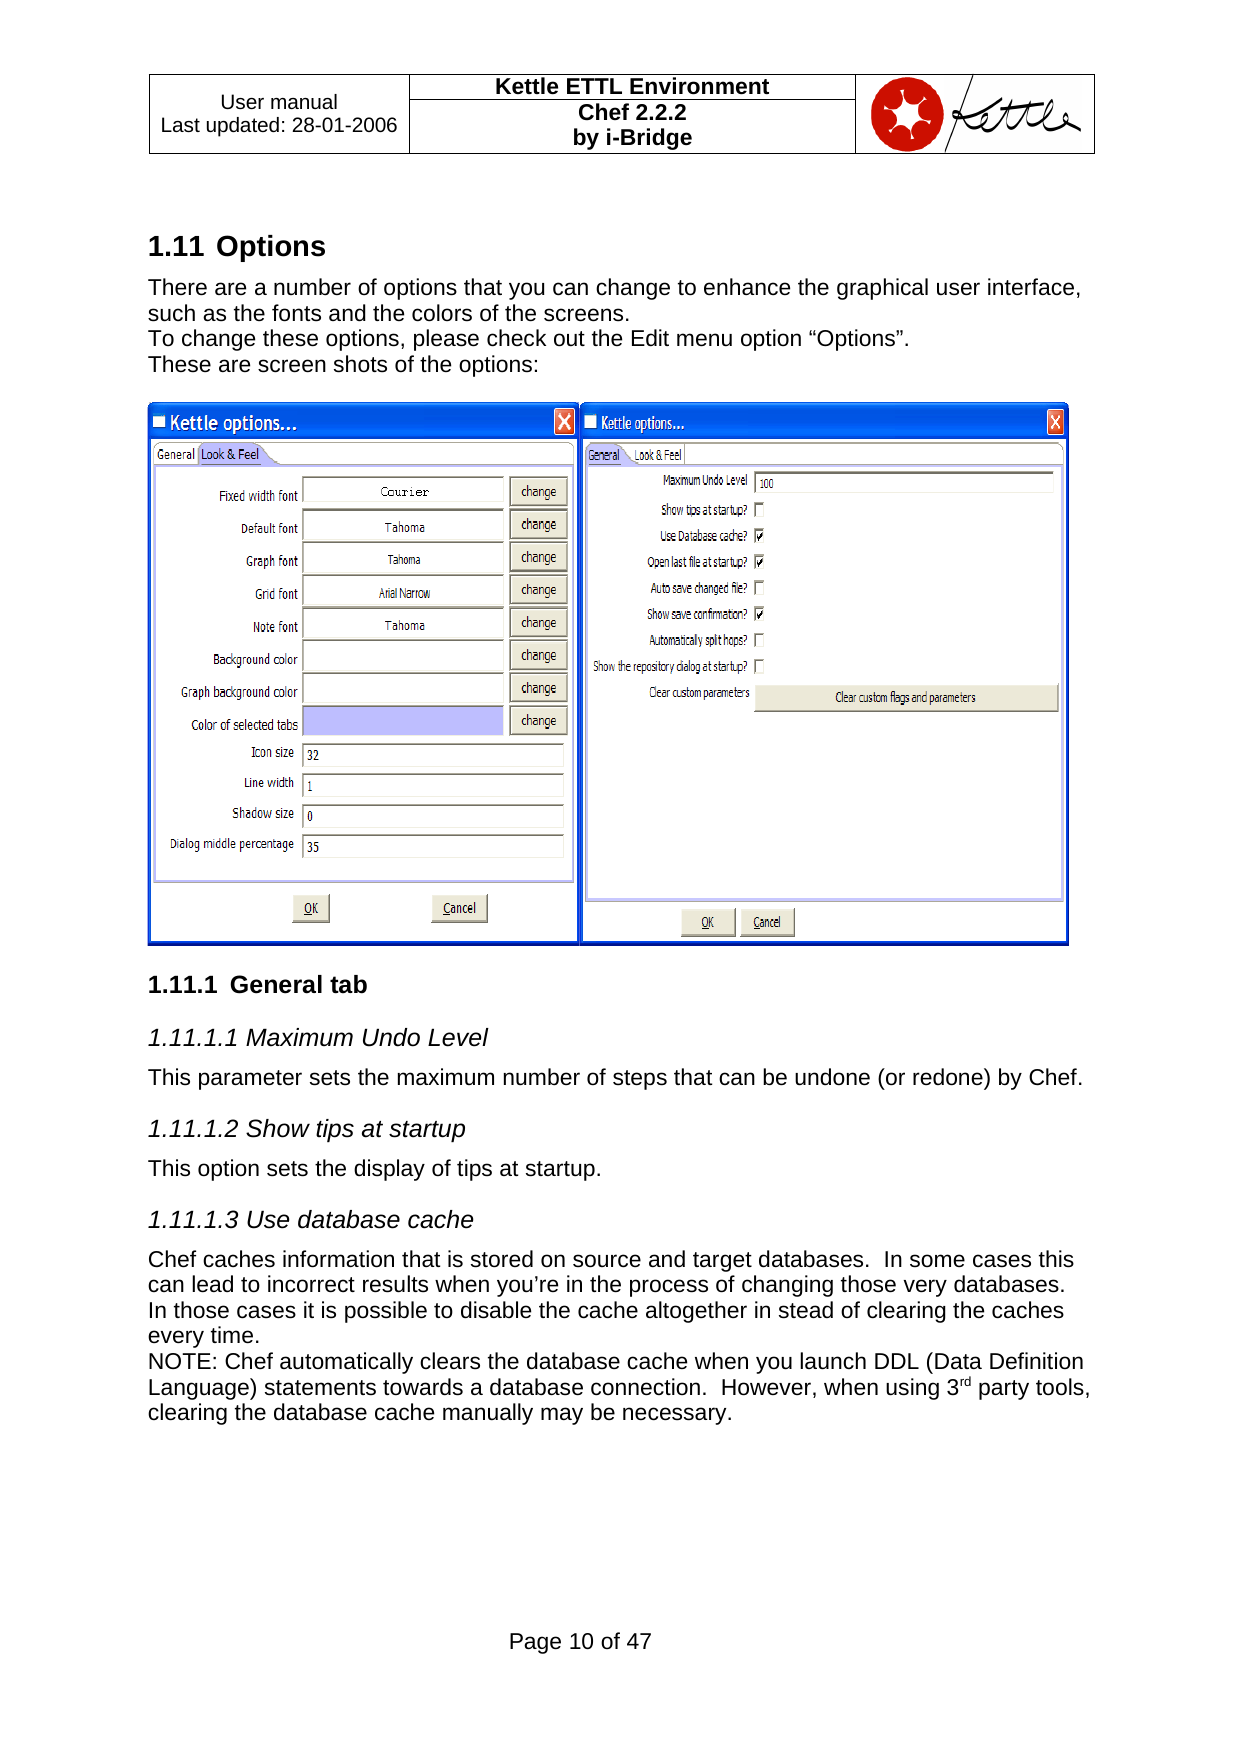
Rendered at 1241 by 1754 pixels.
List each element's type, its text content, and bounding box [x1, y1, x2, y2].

subtitle Show tips at startup [148, 1115, 1092, 1143]
text Chef caches information that is stored on source and target databases. In some cases this can lead to incorrect results when you’re in the process of changing those very databases. In those cases it is possible to disable the cache altogether in stead of clearing the caches every time. [148, 1247, 1092, 1349]
picture [147, 402, 1069, 946]
text This parameter sets the maximum number of steps that can be undone (or redone) by Chef. [148, 1064, 1092, 1090]
subtitle Use database cache [148, 1206, 1092, 1234]
subtitle General tab [148, 971, 1092, 999]
subtitle Maximum Undo Level [148, 1024, 1092, 1052]
subtitle Options [148, 229, 1092, 262]
text These are screen shots of the options: [148, 351, 1092, 377]
text To change these options, please check out the Edit menu option “Options”. [148, 326, 1092, 351]
text NOTE: Chef automatically clears the database cache when you launch DDL (Data Definition Language) statements towards a database connection. However, when using 3rd party tools, clearing the database cache manually may be necessary. [148, 1349, 1092, 1425]
text There are a number of options that you can change to enhance the graphical user interface, such as the fonts and the colors of the screens. [148, 275, 1092, 326]
text This option sets the display of tips at startup. [148, 1156, 1092, 1181]
